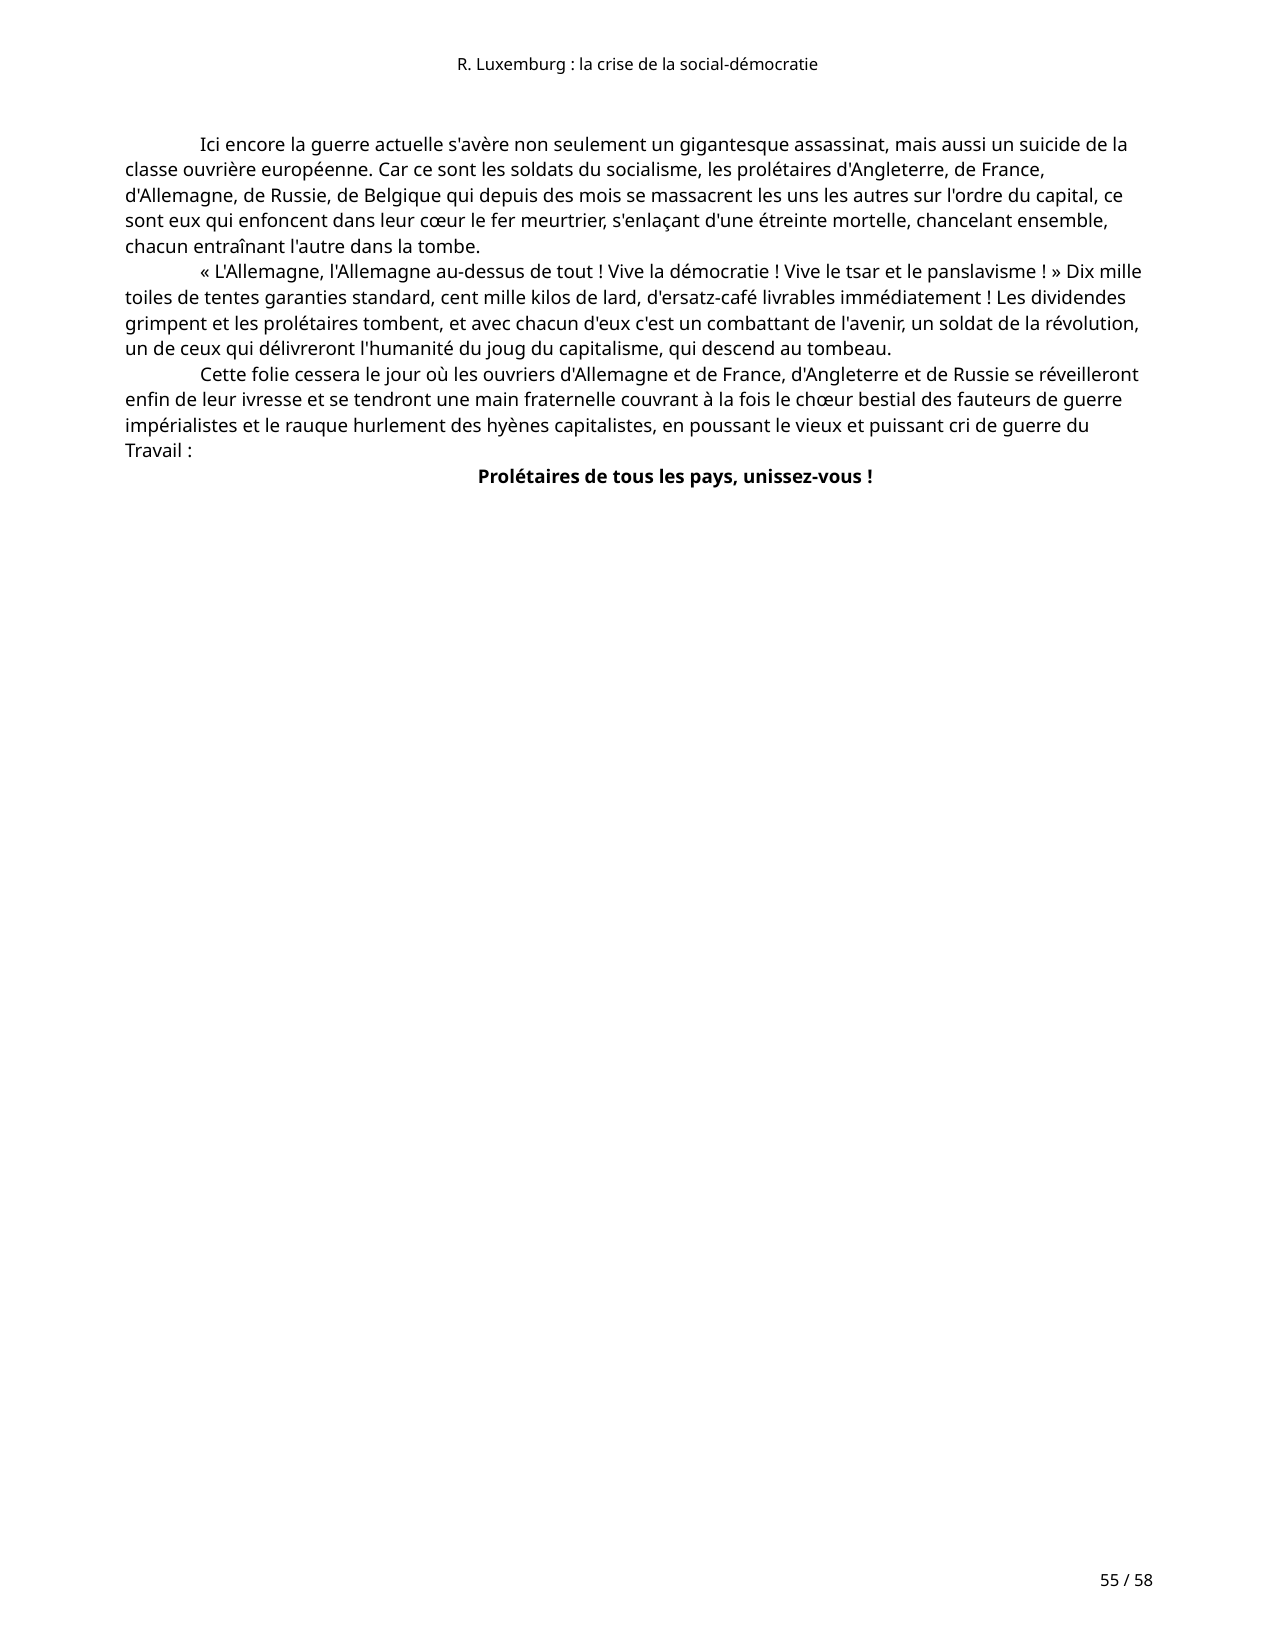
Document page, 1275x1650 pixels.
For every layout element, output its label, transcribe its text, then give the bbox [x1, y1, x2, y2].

text Ici encore la guerre actuelle s'avère non seulement un gigantesque assassinat, mais aussi un suicide de la classe ouvrière européenne. Car ce sont les soldats du socialisme, les prolétaires d'Angleterre, de France, d'Allemagne, de Russie, de Belgique qui depuis des mois se massacrent les uns les autres sur l'ordre du capital, ce sont eux qui enfoncent dans leur cœur le fer meurtrier, s'enlaçant d'une étreinte mortelle, chancelant ensemble, chacun entraînant l'autre dans la tombe. [125, 131, 1150, 259]
text « L'Allemagne, l'Allemagne au-dessus de tout ! Vive la démocratie ! Vive le tsar et le panslavisme ! » Dix mille toiles de tentes garanties standard, cent mille kilos de lard, d'ersatz-café livrables immédiatement ! Les dividendes grimpent et les prolétaires tombent, et avec chacun d'eux c'est un combattant de l'avenir, un soldat de la révolution, un de ceux qui délivreront l'humanité du joug du capitalisme, qui descend au tombeau. [125, 259, 1150, 361]
text Prolétaires de tous les pays, unissez-vous ! [125, 463, 1150, 488]
text Cette folie cessera le jour où les ouvriers d'Allemagne et de France, d'Angleterre et de Russie se réveilleront enfin de leur ivresse et se tendront une main fraternelle couvrant à la fois le chœur bestial des fauteurs de guerre impérialistes et le rauque hurlement des hyènes capitalistes, en poussant le vieux et puissant cri de guerre du Travail : [125, 361, 1150, 463]
